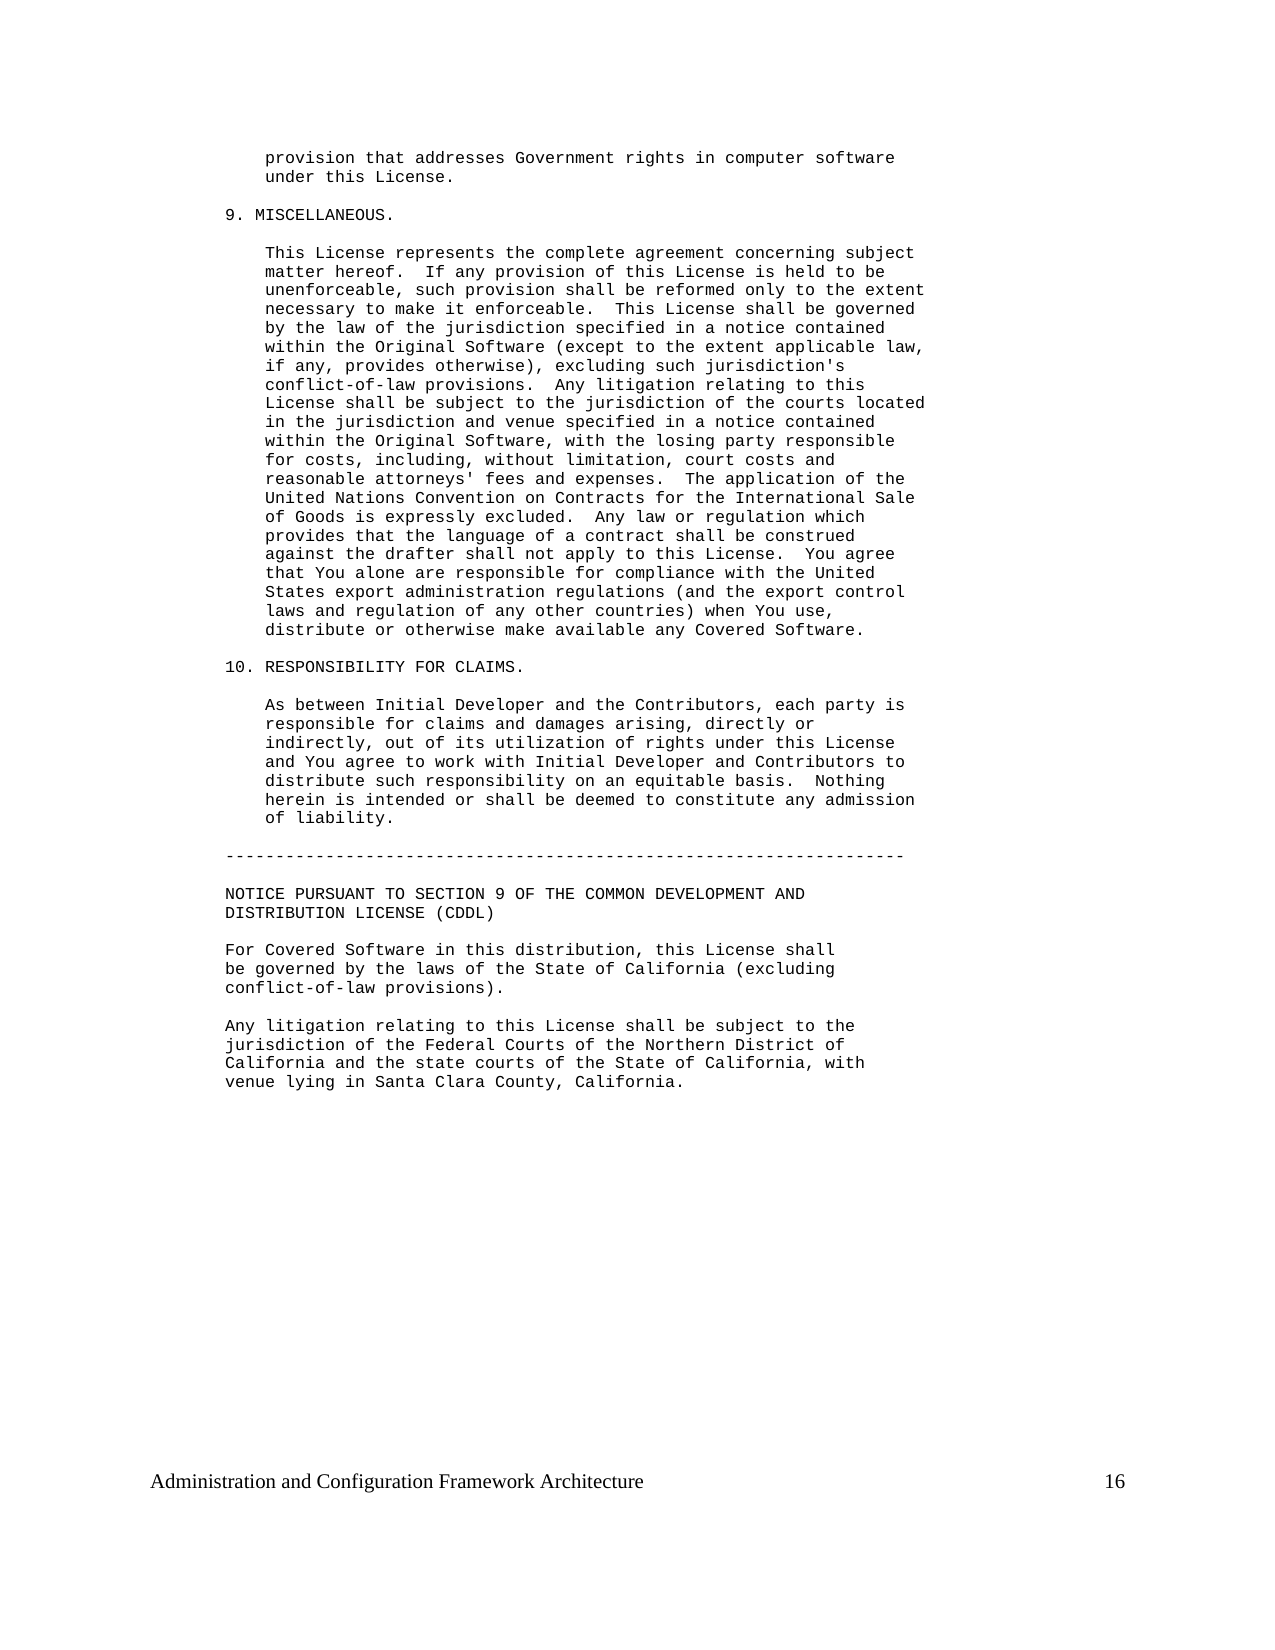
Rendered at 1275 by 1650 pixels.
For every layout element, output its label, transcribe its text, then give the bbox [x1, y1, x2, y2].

text For Covered Software in this distribution, this License shall [225, 942, 1125, 961]
text within the Original Software (except to the extent applicable law, [225, 338, 1125, 357]
text jurisdiction of the Federal Courts of the Northern District of [225, 1036, 1125, 1055]
text that You alone are responsible for compliance with the United [225, 565, 1125, 584]
text distribute such responsibility on an equitable basis. Nothing [225, 772, 1125, 791]
text reasonable attorneys' fees and expenses. The application of the [225, 471, 1125, 489]
text venue lying in Santa Clara County, California. [225, 1074, 1125, 1093]
text provision that addresses Government rights in computer software [225, 150, 1125, 169]
text if any, provides otherwise), excluding such jurisdiction's [225, 357, 1125, 376]
text by the law of the jurisdiction specified in a notice contained [225, 320, 1125, 338]
text matter hereof. If any provision of this License is held to be [225, 263, 1125, 282]
text California and the state courts of the State of California, with [225, 1055, 1125, 1074]
text conflict-of-law provisions). [225, 979, 1125, 998]
text of Goods is expressly excluded. Any law or regulation which [225, 508, 1125, 527]
text This License represents the complete agreement concerning subject [225, 244, 1125, 263]
text Any litigation relating to this License shall be subject to the [225, 1017, 1125, 1036]
text -------------------------------------------------------------------- [225, 848, 1125, 866]
text provides that the language of a contract shall be construed [225, 527, 1125, 546]
text 10. RESPONSIBILITY FOR CLAIMS. [225, 659, 1125, 678]
text and You agree to work with Initial Developer and Contributors to [225, 753, 1125, 772]
text DISTRIBUTION LICENSE (CDDL) [225, 904, 1125, 923]
text distribute or otherwise make available any Covered Software. [225, 621, 1125, 640]
text be governed by the laws of the State of California (excluding [225, 961, 1125, 979]
text NOTICE PURSUANT TO SECTION 9 OF THE COMMON DEVELOPMENT AND [225, 885, 1125, 904]
text of liability. [225, 810, 1125, 829]
text conflict-of-law provisions. Any litigation relating to this [225, 376, 1125, 395]
text License shall be subject to the jurisdiction of the courts located [225, 395, 1125, 414]
text in the jurisdiction and venue specified in a notice contained [225, 414, 1125, 433]
text within the Original Software, with the losing party responsible [225, 433, 1125, 452]
text 9. MISCELLANEOUS. [225, 207, 1125, 225]
text As between Initial Developer and the Contributors, each party is [225, 697, 1125, 716]
text herein is intended or shall be deemed to constitute any admission [225, 791, 1125, 810]
text against the drafter shall not apply to this License. You agree [225, 546, 1125, 565]
text laws and regulation of any other countries) when You use, [225, 602, 1125, 621]
text unenforceable, such provision shall be reformed only to the extent [225, 282, 1125, 301]
text States export administration regulations (and the export control [225, 584, 1125, 602]
text for costs, including, without limitation, court costs and [225, 452, 1125, 471]
text indirectly, out of its utilization of rights under this License [225, 734, 1125, 753]
text necessary to make it enforceable. This License shall be governed [225, 301, 1125, 320]
text responsible for claims and damages arising, directly or [225, 716, 1125, 734]
text under this License. [225, 169, 1125, 188]
text United Nations Convention on Contracts for the International Sale [225, 489, 1125, 508]
